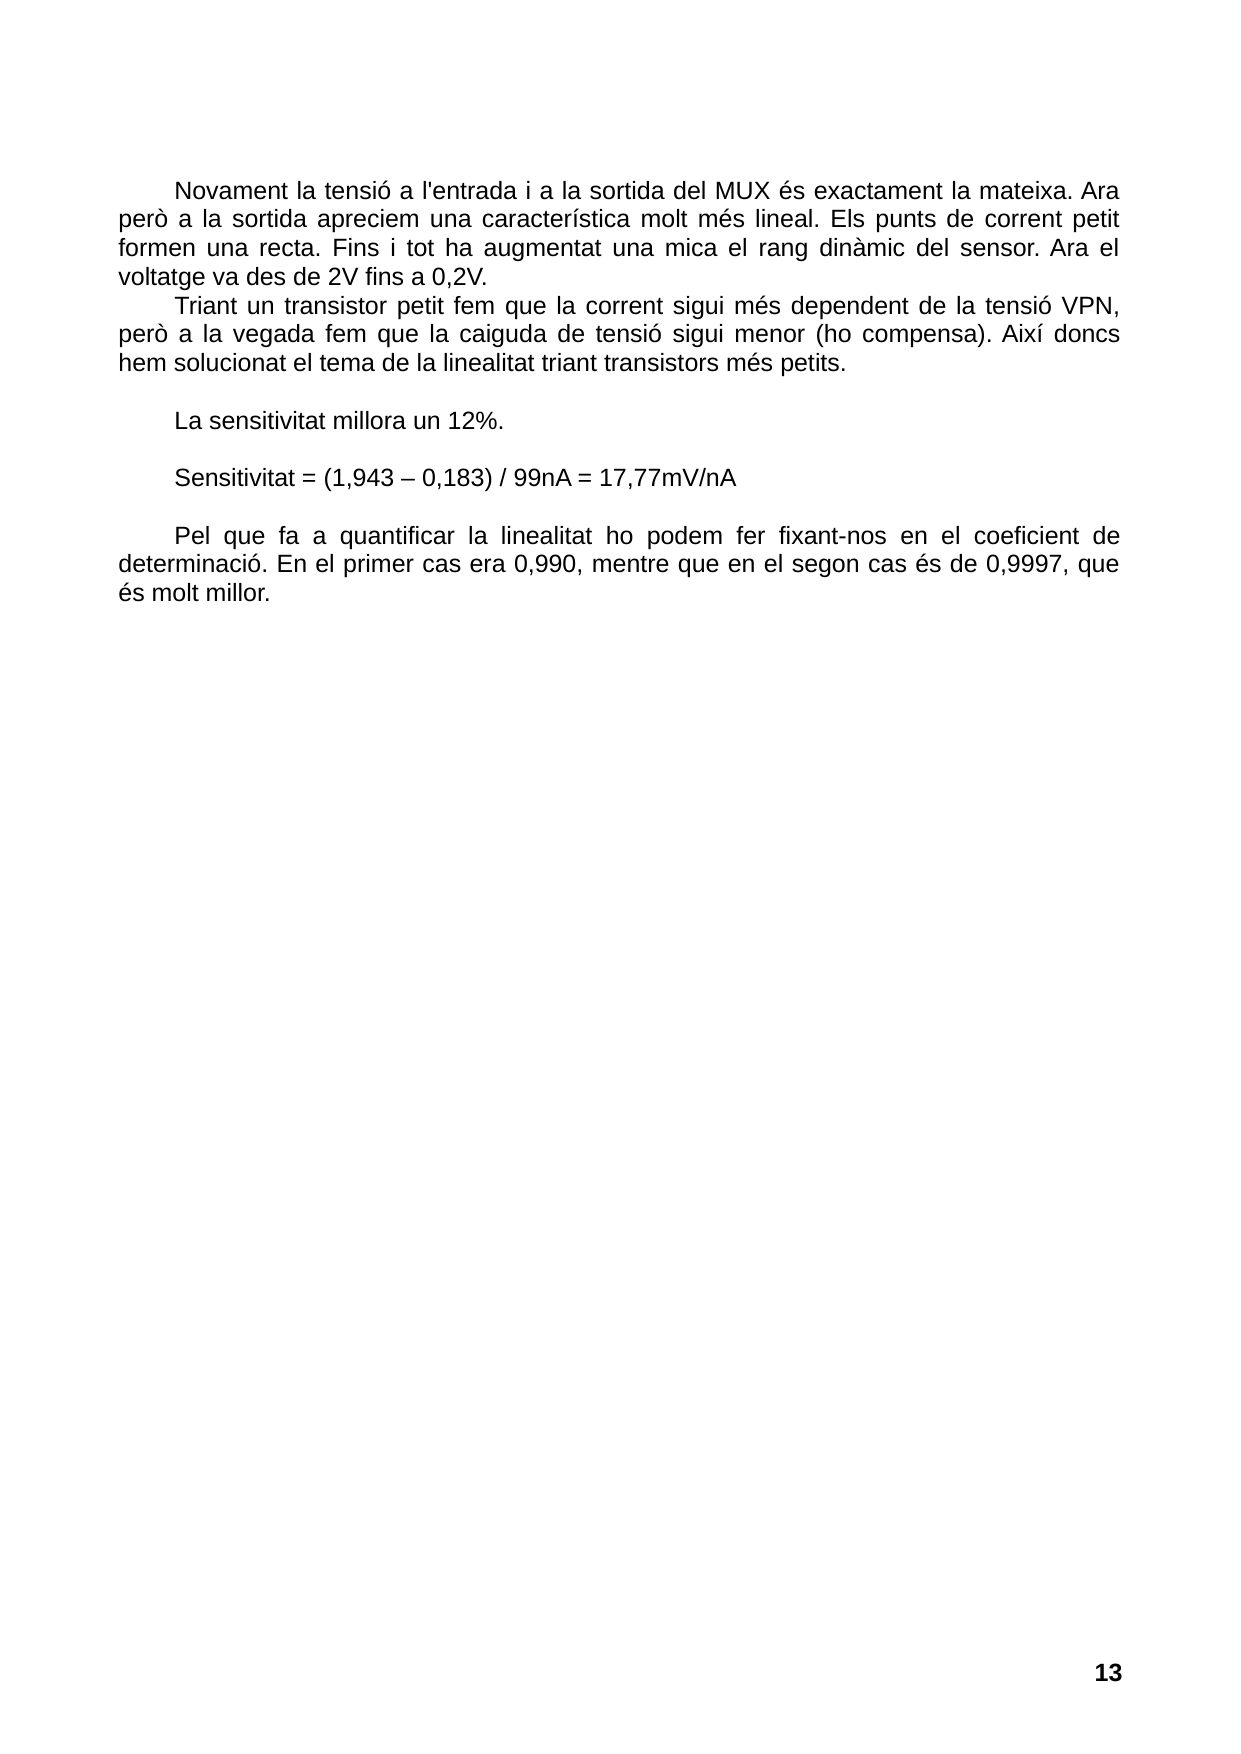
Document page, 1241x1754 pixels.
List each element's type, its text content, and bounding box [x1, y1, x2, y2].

text Triant un transistor petit fem que la corrent sigui més dependent de la tensió VPN, però a la vegada fem que la caiguda de tensió sigui menor (ho compensa). Així doncs hem solucionat el tema de la linealitat triant transistors més petits. [118, 291, 1122, 377]
text La sensitivitat millora un 12%. [118, 406, 1122, 434]
text Sensitivitat = (1,943 – 0,183) / 99nA = 17,77mV/nA [118, 463, 1122, 492]
text Novament la tensió a l'entrada i a la sortida del MUX és exactament la mateixa. Ara però a la sortida apreciem una característica molt més lineal. Els punts de corrent petit formen una recta. Fins i tot ha augmentat una mica el rang dinàmic del sensor. Ara el voltatge va des de 2V fins a 0,2V. [118, 176, 1122, 291]
text Pel que fa a quantificar la linealitat ho podem fer fixant-nos en el coeficient de determinació. En el primer cas era 0,990, mentre que en el segon cas és de 0,9997, que és molt millor. [118, 521, 1122, 607]
